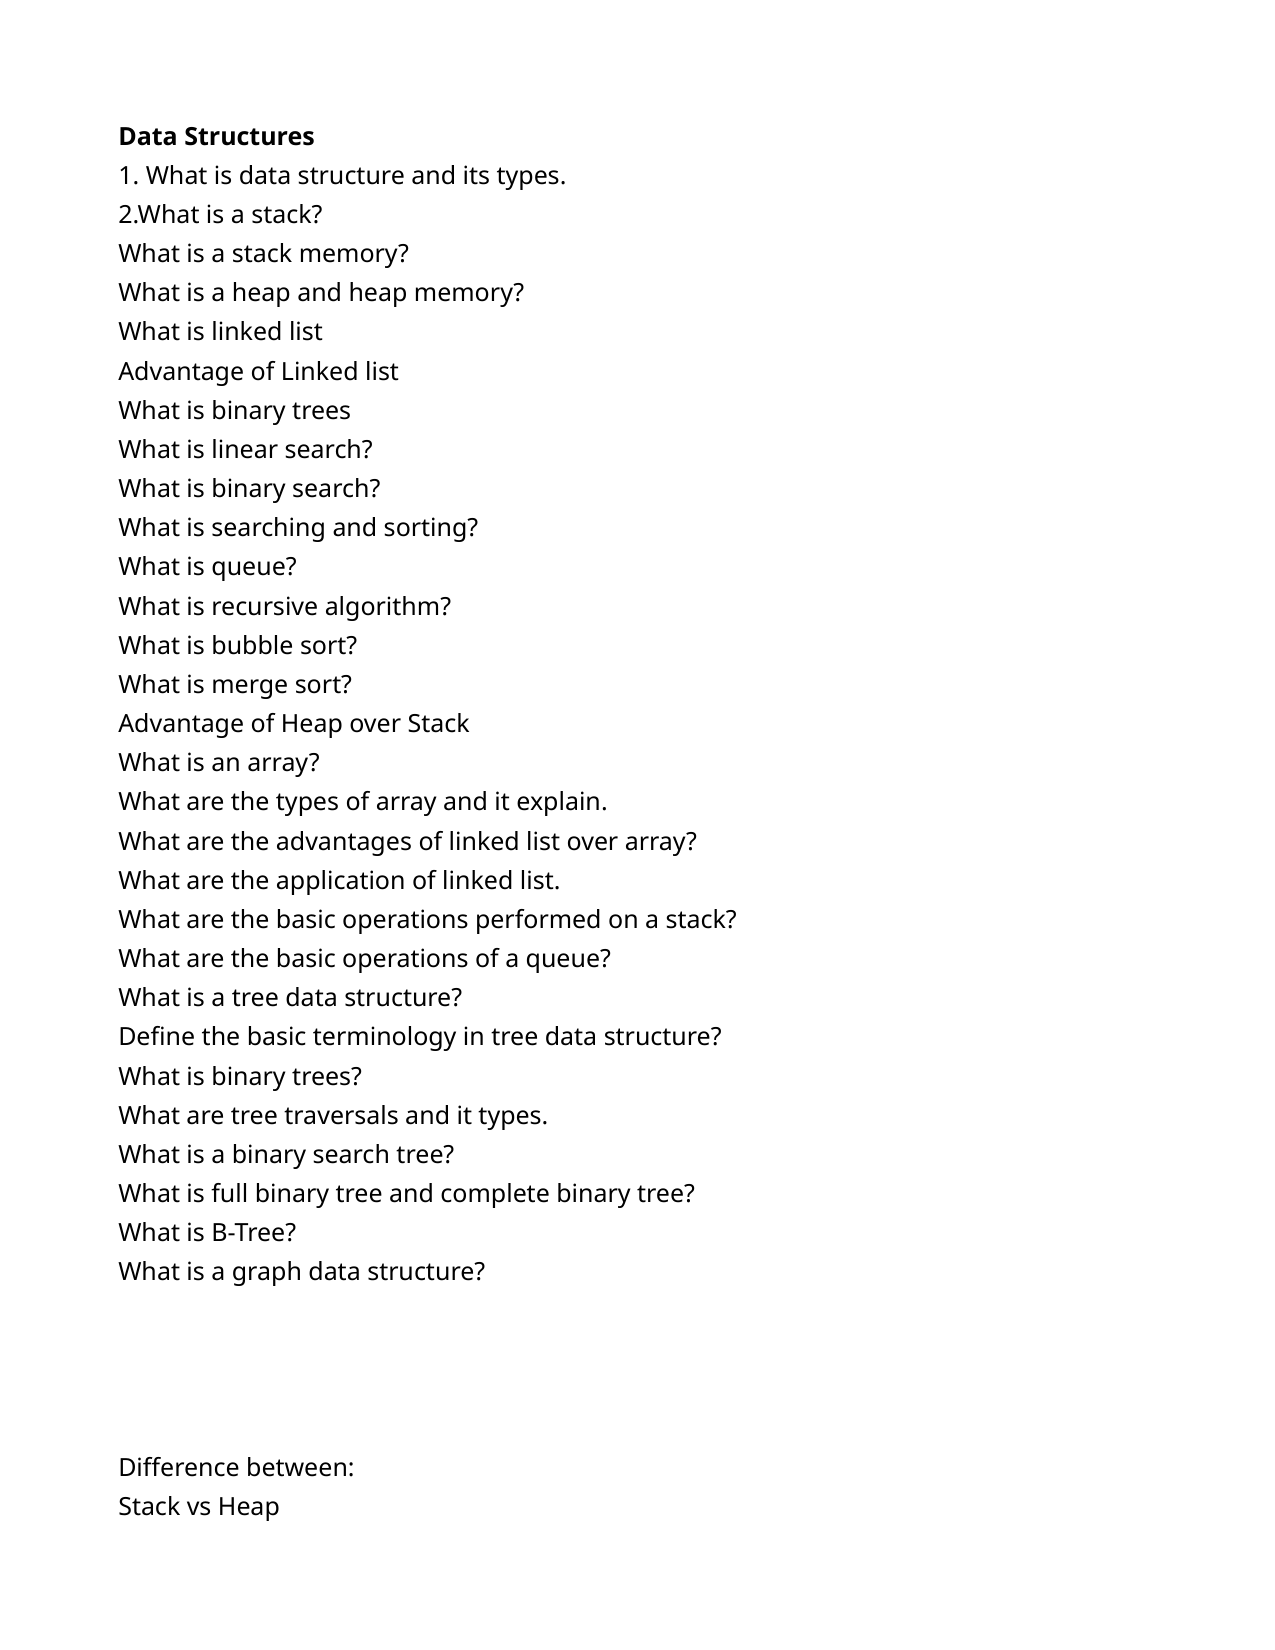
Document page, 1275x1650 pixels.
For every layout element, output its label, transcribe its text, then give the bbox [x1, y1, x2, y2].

text What is linked list [118, 314, 1157, 348]
text What is merge sort? [118, 666, 1157, 701]
text Advantage of Heap over Stack [118, 706, 1157, 740]
text What is full binary tree and complete binary tree? [118, 1176, 1157, 1210]
text What is linear search? [118, 431, 1157, 466]
text What is a stack memory? [118, 236, 1157, 270]
text What is a heap and heap memory? [118, 275, 1157, 309]
text Advantage of Linked list [118, 353, 1157, 387]
text 1. What is data structure and its types. [118, 157, 1157, 191]
text Stack vs Heap [118, 1489, 1157, 1523]
text What is a binary search tree? [118, 1136, 1157, 1171]
text What are the application of linked list. [118, 862, 1157, 896]
text What is bubble sort? [118, 627, 1157, 661]
text What are the basic operations of a queue? [118, 941, 1157, 975]
text What are the basic operations performed on a stack? [118, 901, 1157, 936]
text What is recursive algorithm? [118, 588, 1157, 622]
text 2.What is a stack? [118, 196, 1157, 231]
text What is an array? [118, 745, 1157, 779]
text What is searching and sorting? [118, 510, 1157, 544]
text What are the advantages of linked list over array? [118, 823, 1157, 857]
text Data Structures [118, 118, 1157, 152]
text What are the types of array and it explain. [118, 784, 1157, 818]
text What is queue? [118, 549, 1157, 583]
text What is binary search? [118, 471, 1157, 505]
text What is B-Tree? [118, 1215, 1157, 1249]
text What is a graph data structure? [118, 1254, 1157, 1288]
text What are tree traversals and it types. [118, 1097, 1157, 1131]
text Define the basic terminology in tree data structure? [118, 1019, 1157, 1053]
text What is binary trees? [118, 1058, 1157, 1092]
text Difference between: [118, 1450, 1157, 1484]
text What is binary trees [118, 392, 1157, 426]
text What is a tree data structure? [118, 980, 1157, 1014]
